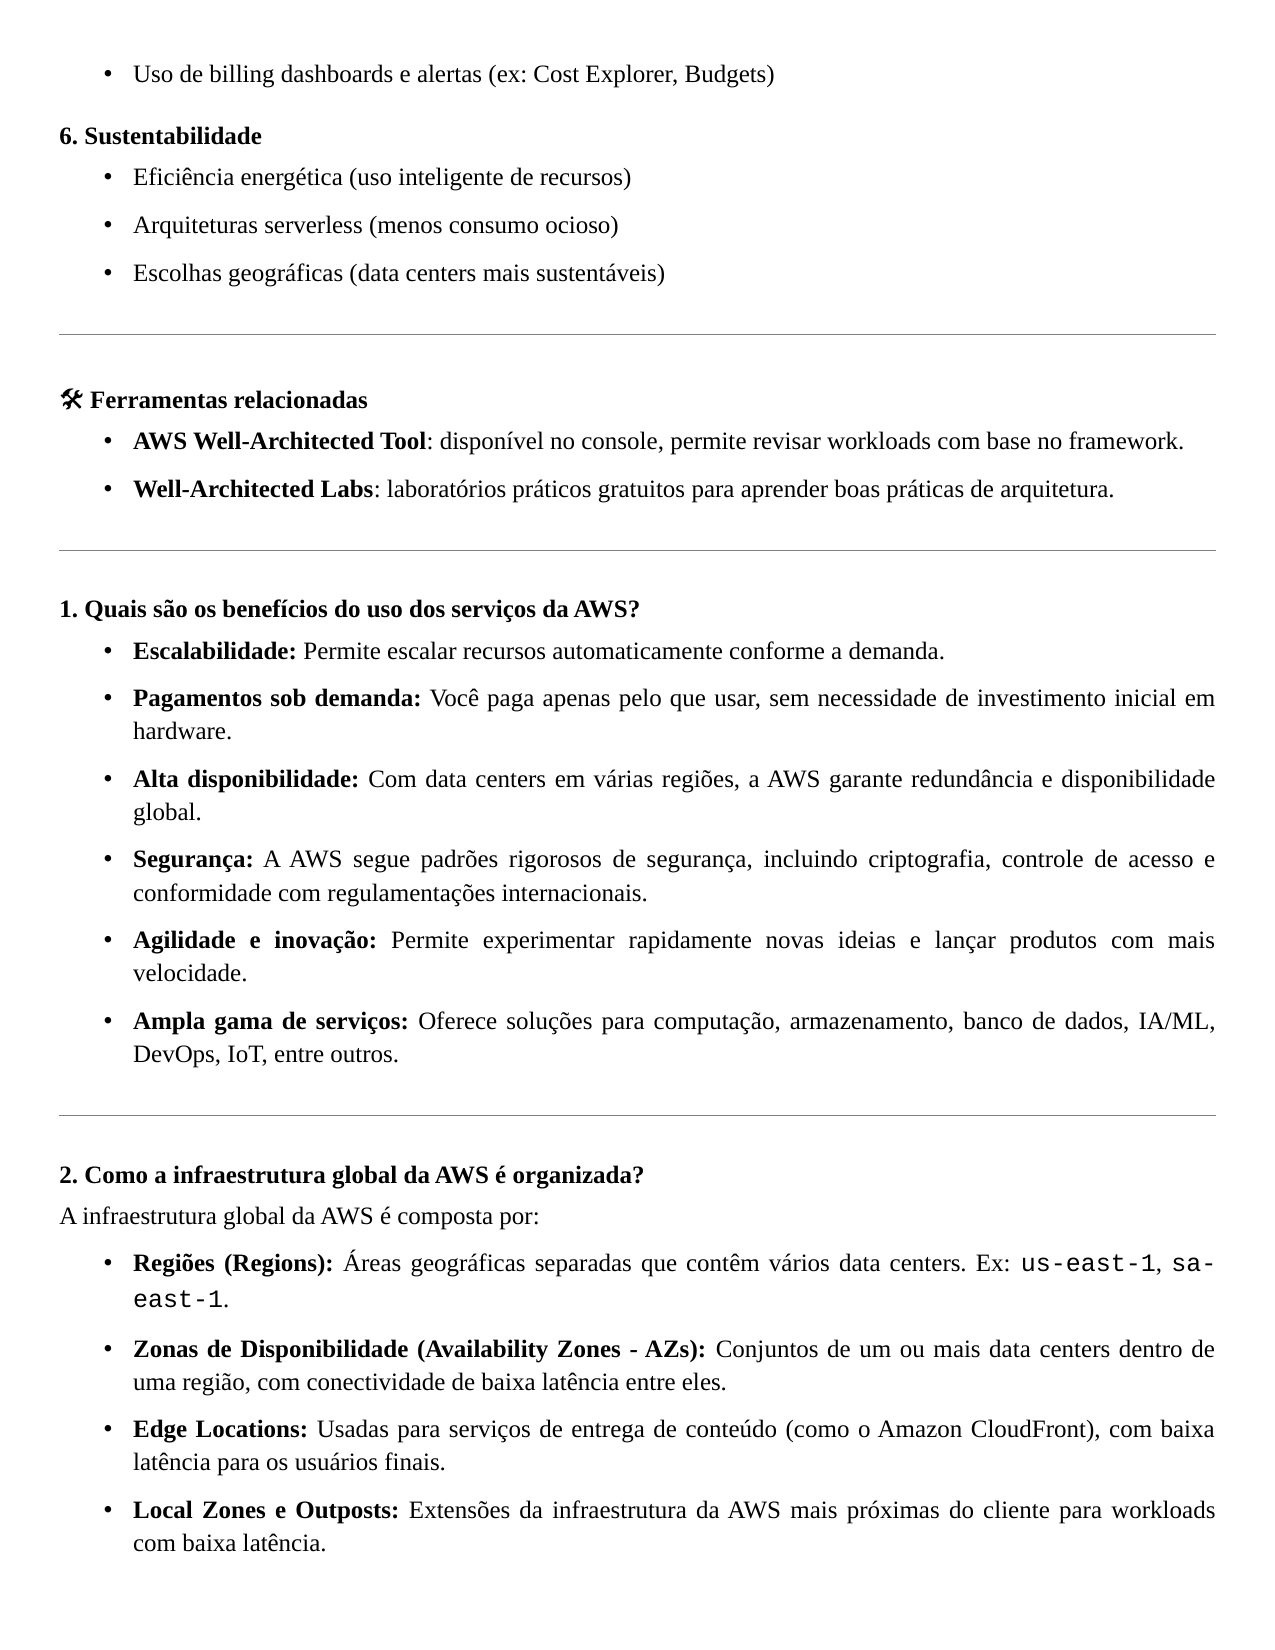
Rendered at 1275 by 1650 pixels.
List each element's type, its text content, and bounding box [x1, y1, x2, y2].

list Eficiência energética (uso inteligente de recursos) [103, 162, 1216, 191]
subtitle 2. Como a infraestrutura global da AWS é organizada? [59, 1160, 1216, 1188]
list Pagamentos sob demanda: Você paga apenas pelo que usar, sem necessidade de investimento inicial em hardware. [103, 683, 1216, 745]
subtitle 6. Sustentabilidade [59, 121, 1216, 150]
list Zonas de Disponibilidade (Availability Zones - AZs): Conjuntos de um ou mais data centers dentro de uma região, com conectividade de baixa latência entre eles. [103, 1334, 1216, 1395]
list Ampla gama de serviços: Oferece soluções para computação, armazenamento, banco de dados, IA/ML, DevOps, IoT, entre outros. [103, 1006, 1216, 1068]
list Regiões (Regions): Áreas geográficas separadas que contêm vários data centers. Ex: us-east-1, sa-east-1. [103, 1248, 1216, 1314]
list AWS Well-Architected Tool: disponível no console, permite revisar workloads com base no framework. [103, 426, 1216, 455]
list Arquiteturas serverless (menos consumo ocioso) [103, 210, 1216, 239]
subtitle 1. Quais são os benefícios do uso dos serviços da AWS? [59, 594, 1216, 623]
list Escolhas geográficas (data centers mais sustentáveis) [103, 258, 1216, 286]
list Escalabilidade: Permite escalar recursos automaticamente conforme a demanda. [103, 636, 1216, 664]
list Agilidade e inovação: Permite experimentar rapidamente novas ideias e lançar produtos com mais velocidade. [103, 925, 1216, 987]
list Uso de billing dashboards e alertas (ex: Cost Explorer, Budgets) [103, 59, 1216, 88]
list Edge Locations: Usadas para serviços de entrega de conteúdo (como o Amazon CloudFront), com baixa latência para os usuários finais. [103, 1414, 1216, 1476]
list Well-Architected Labs: laboratórios práticos gratuitos para aprender boas práticas de arquitetura. [103, 474, 1216, 502]
list Segurança: A AWS segue padrões rigorosos de segurança, incluindo criptografia, controle de acesso e conformidade com regulamentações internacionais. [103, 844, 1216, 906]
subtitle 🛠️ Ferramentas relacionadas [59, 385, 1216, 413]
list Alta disponibilidade: Com data centers em várias regiões, a AWS garante redundância e disponibilidade global. [103, 764, 1216, 826]
text A infraestrutura global da AWS é composta por: [59, 1201, 1216, 1230]
list Local Zones e Outposts: Extensões da infraestrutura da AWS mais próximas do cliente para workloads com baixa latência. [103, 1495, 1216, 1557]
